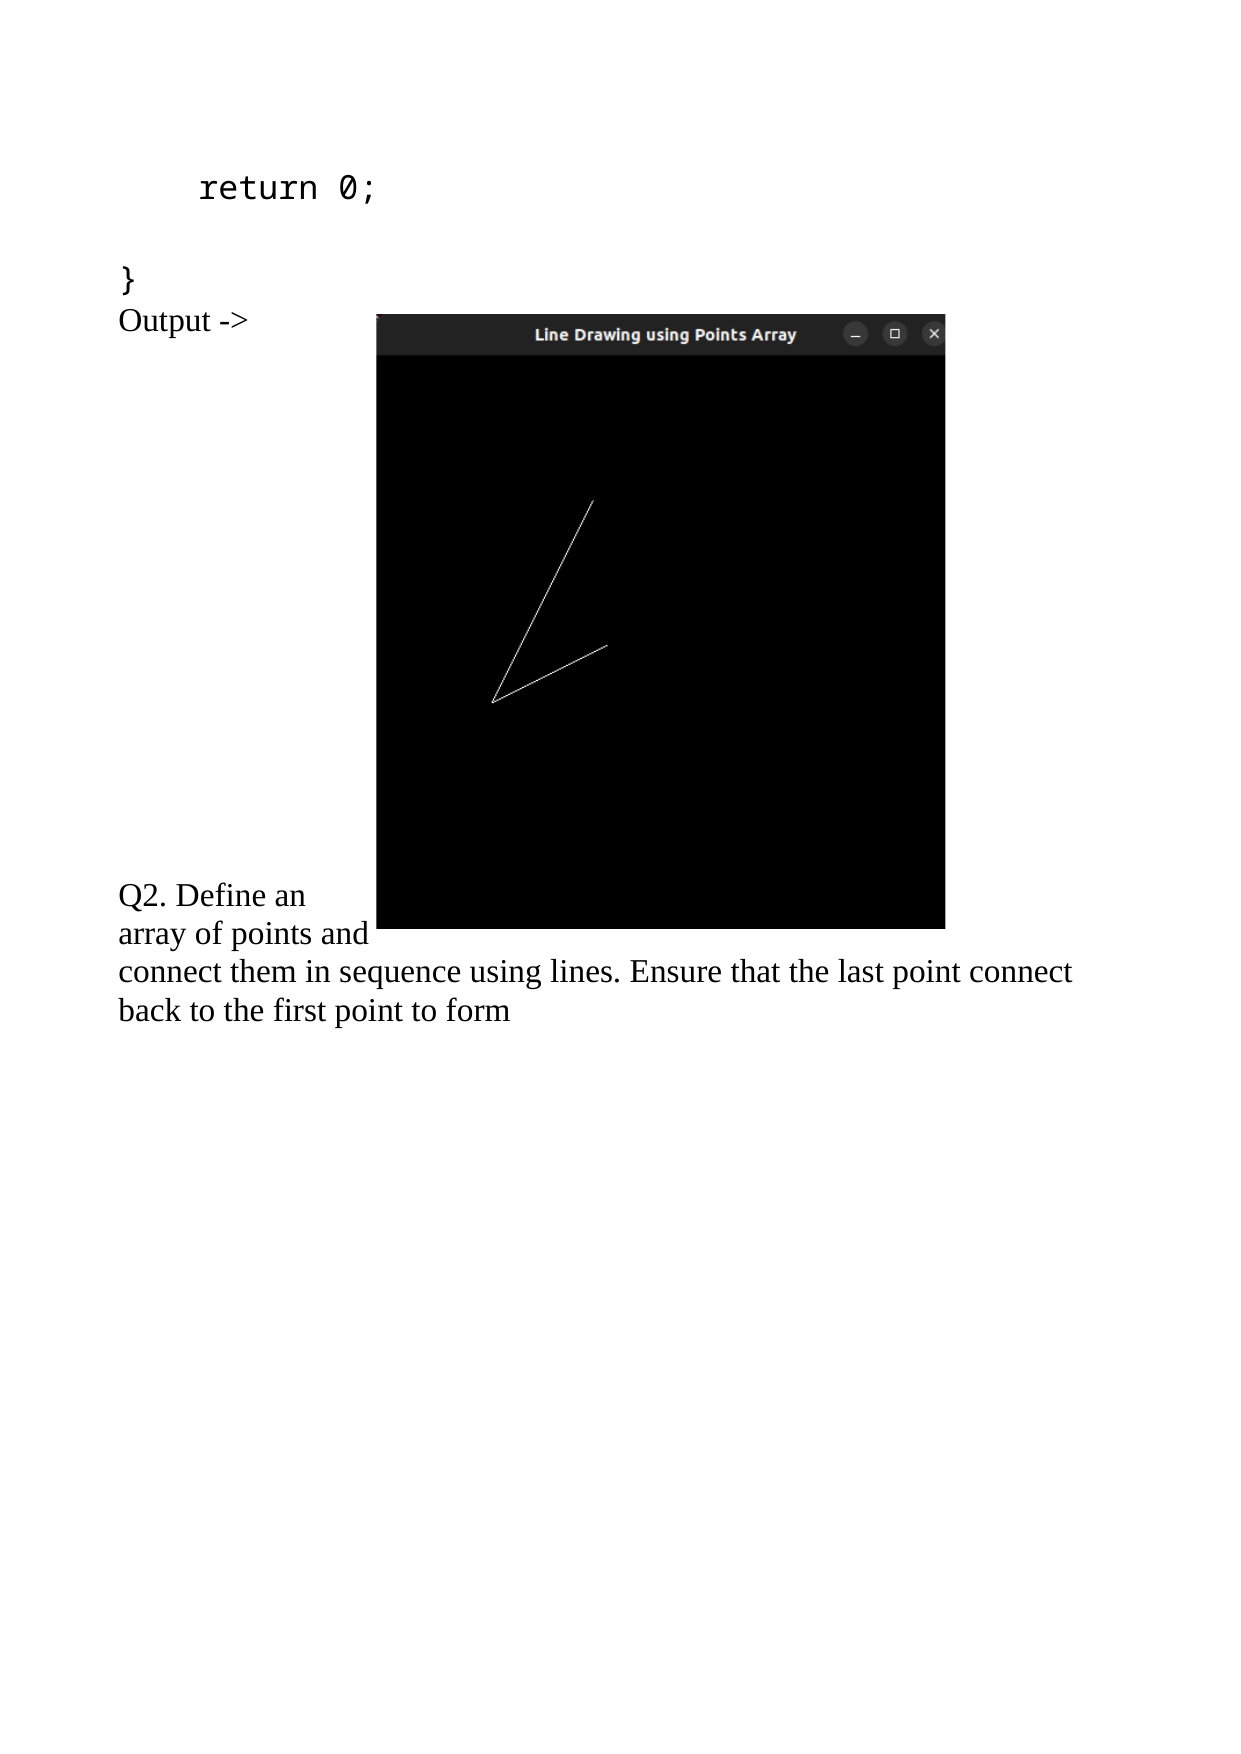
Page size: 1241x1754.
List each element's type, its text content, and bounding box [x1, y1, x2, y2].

picture [376, 314, 946, 929]
text } [118, 254, 1122, 300]
text Q2. Define an array of points and connect them in sequence using lines. Ensure that the last point connect back to the first point to form [118, 875, 1122, 1028]
text Output -> [118, 300, 1122, 338]
text return 0; [118, 163, 1122, 209]
